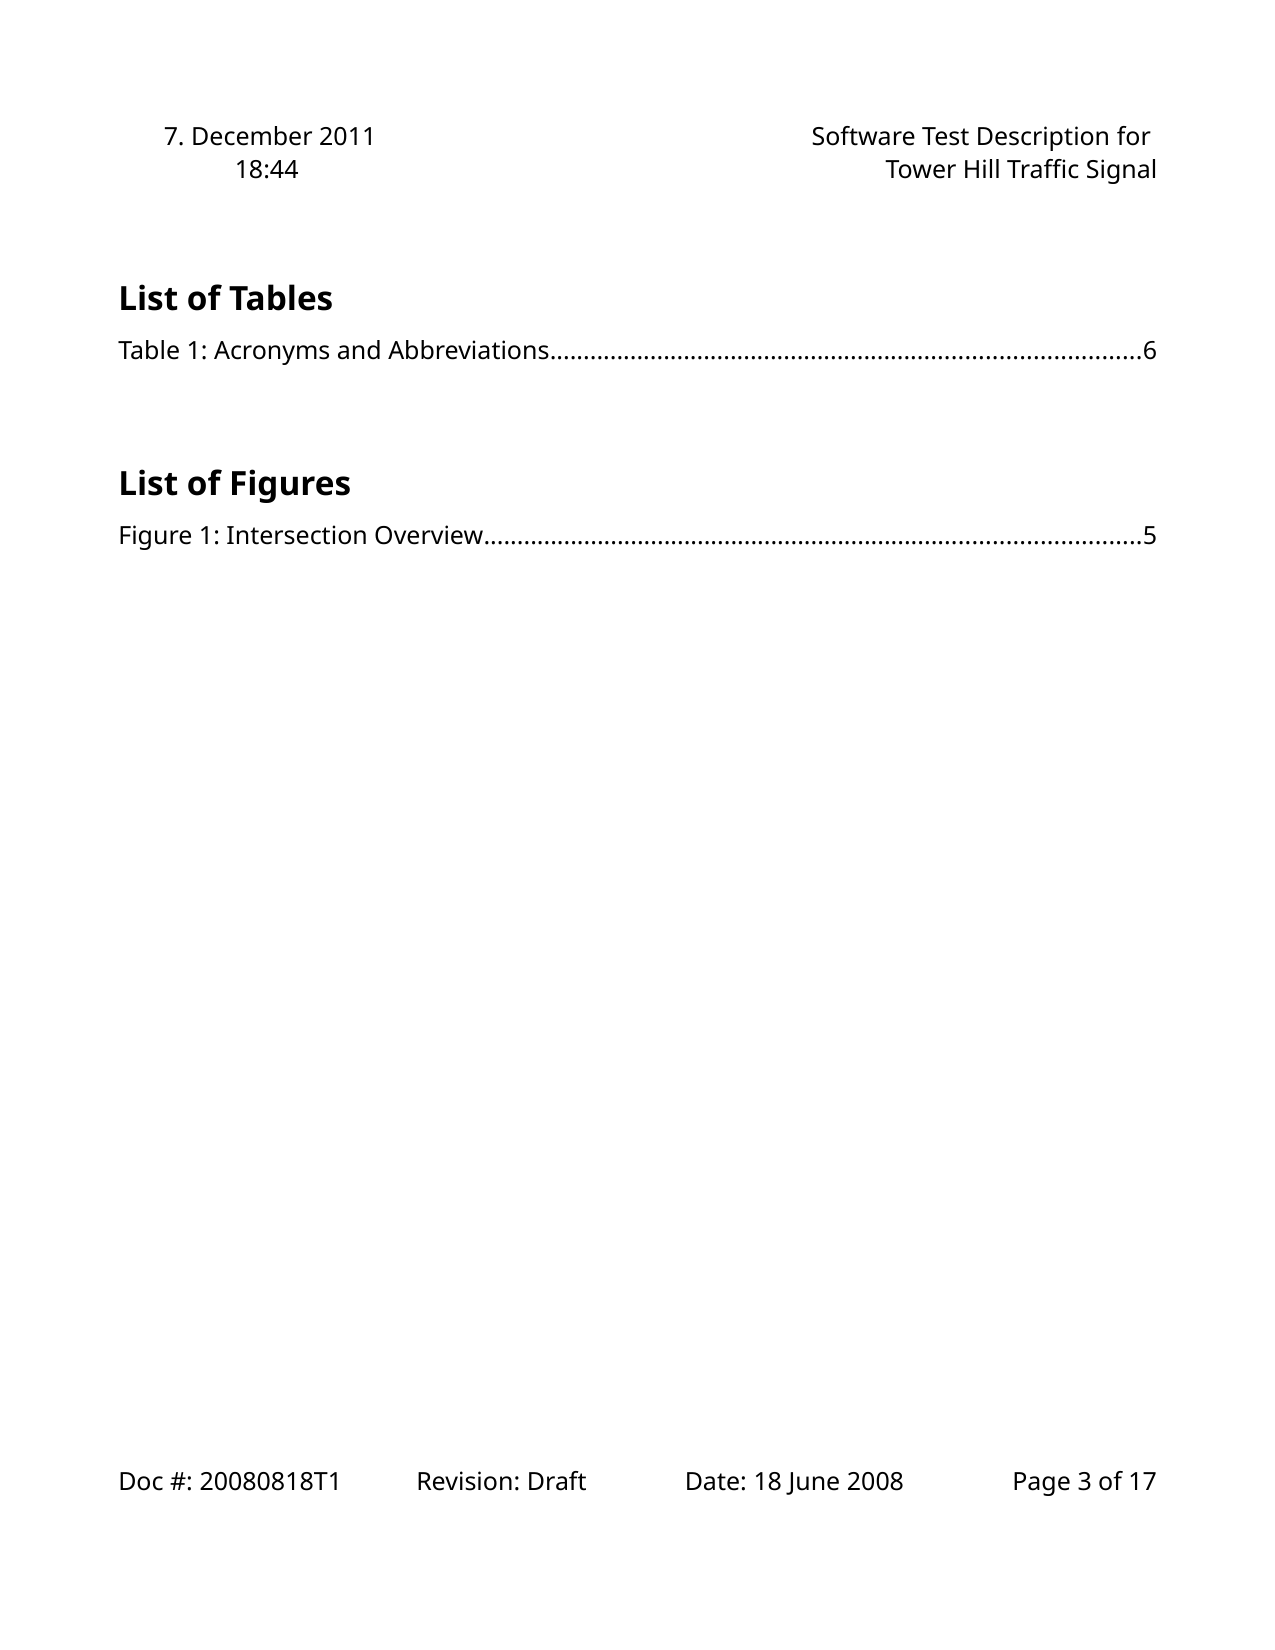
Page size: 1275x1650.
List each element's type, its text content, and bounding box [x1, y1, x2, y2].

subtitle List of Figures [118, 460, 1157, 505]
text Figure 1: Intersection Overview 5 [118, 518, 1157, 552]
text Table 1: Acronyms and Abbreviations 6 [118, 333, 1157, 367]
subtitle List of Tables [118, 275, 1157, 320]
